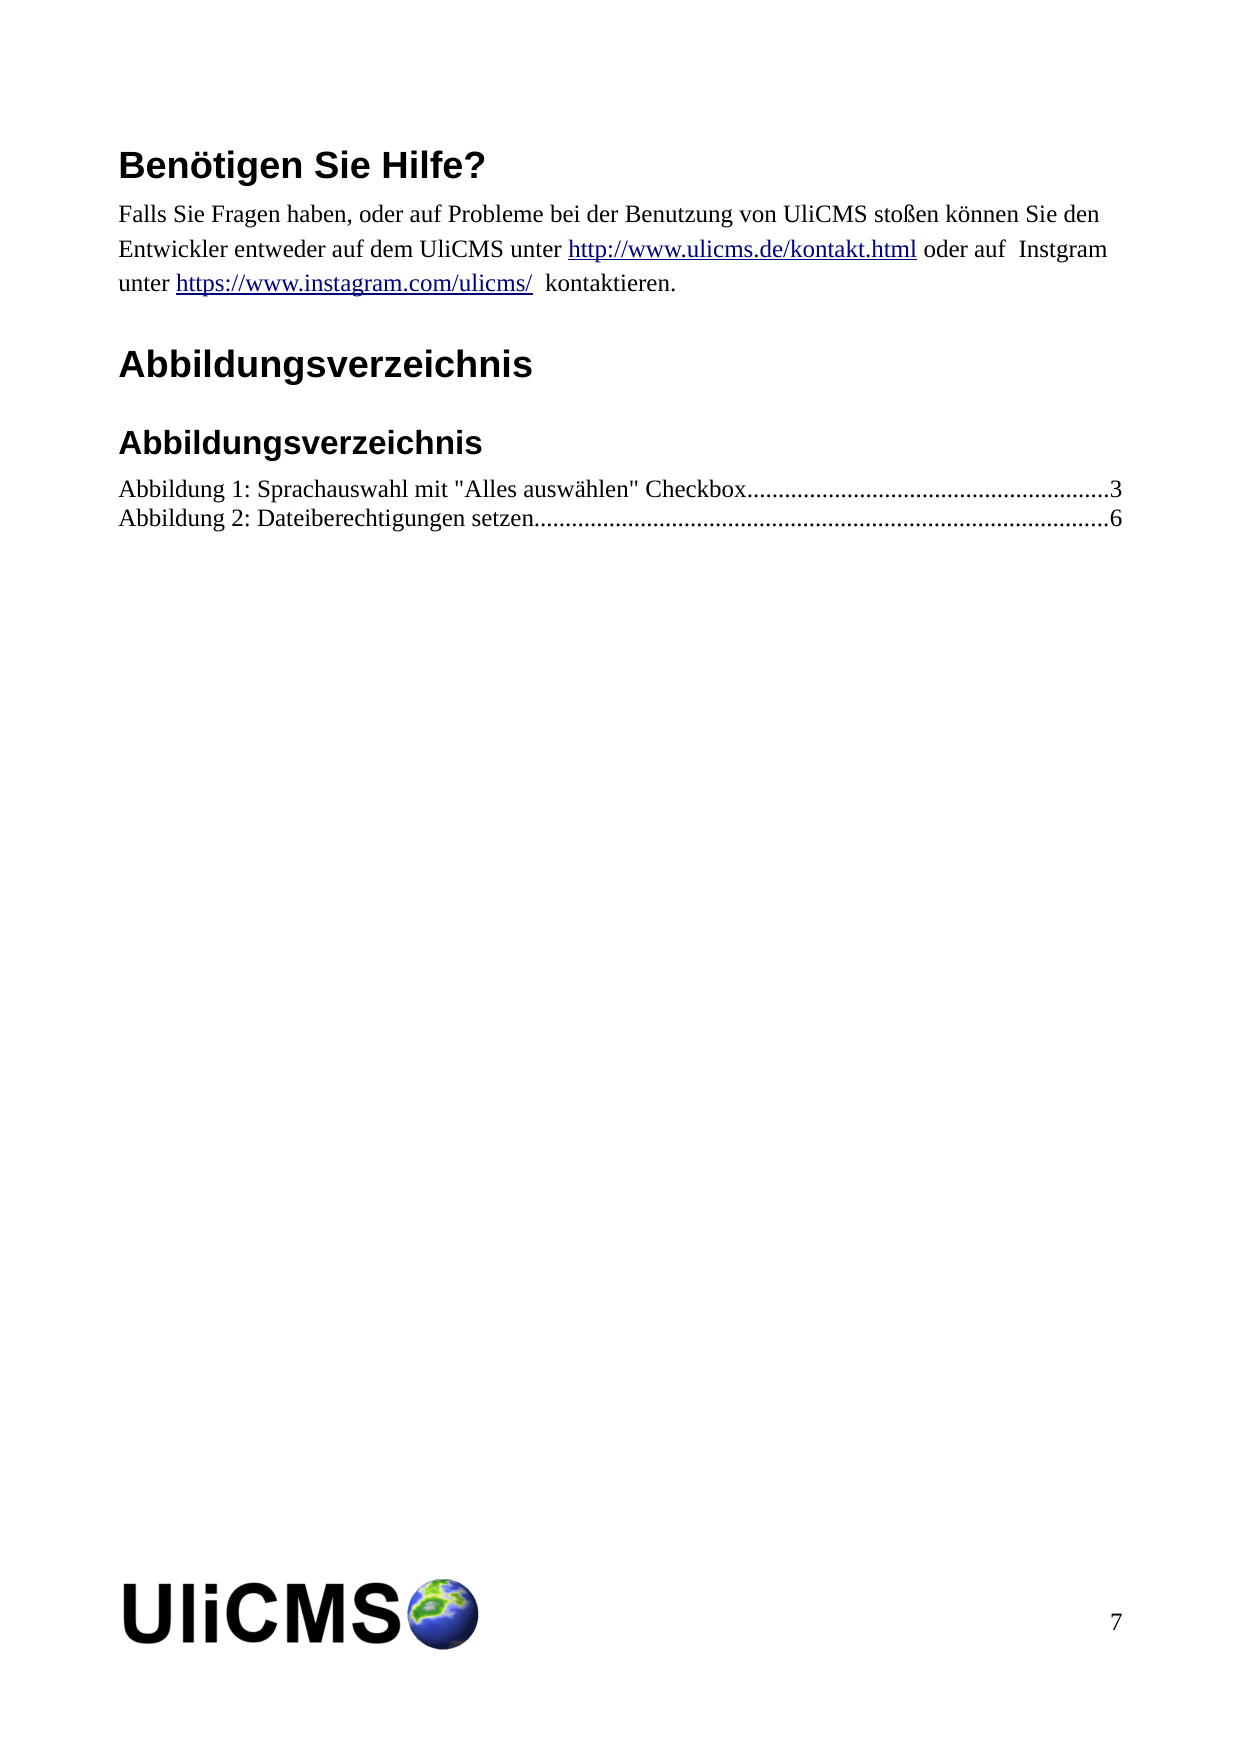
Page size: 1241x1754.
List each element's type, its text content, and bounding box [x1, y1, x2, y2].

subtitle Benötigen Sie Hilfe? [118, 143, 1122, 187]
text Falls Sie Fragen haben, oder auf Probleme bei der Benutzung von UliCMS stoßen können Sie den Entwickler entweder auf dem UliCMS unter http://www.ulicms.de/kontakt.html oder auf Instgram unter https://www.instagram.com/ulicms/ kontaktieren. [118, 199, 1122, 297]
picture [118, 1578, 479, 1652]
text Abbildung 1: Sprachauswahl mit "Alles auswählen" Checkbox 3 [118, 474, 1122, 503]
subtitle Abbildungsverzeichnis [118, 342, 1122, 386]
text Abbildung 2: Dateiberechtigungen setzen 6 [118, 503, 1122, 532]
subtitle Abbildungsverzeichnis [118, 423, 1122, 462]
